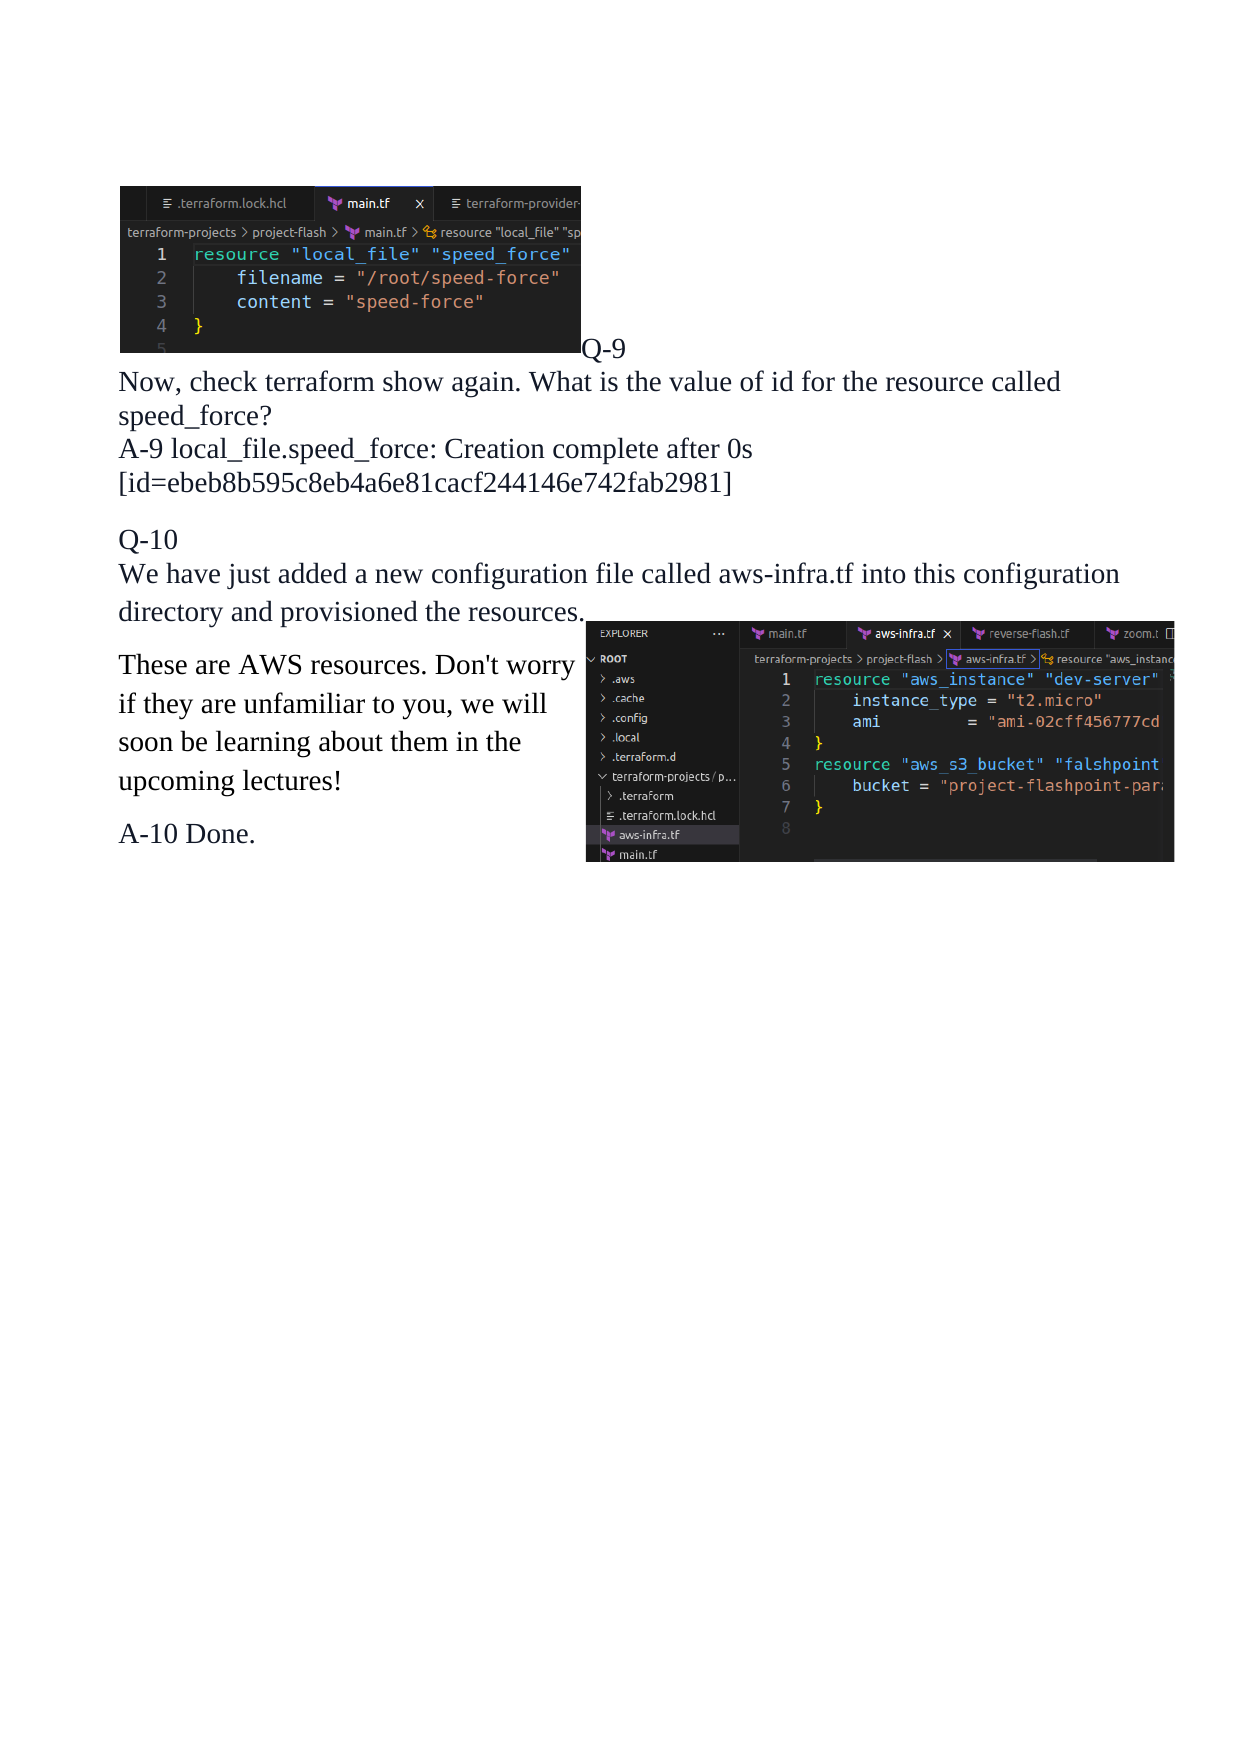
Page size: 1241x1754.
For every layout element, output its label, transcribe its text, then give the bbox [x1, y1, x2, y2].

text Q-9 [118, 331, 1122, 364]
text A-10 Done. [118, 816, 877, 850]
text We have just added a new configuration file called aws-infra.tf into this configuration directory and provisioned the resources. [118, 556, 1122, 628]
picture [447, 185, 581, 353]
text Q-10 [118, 522, 1122, 556]
text A-9 local_file.speed_force: Creation complete after 0s [id=ebeb8b595c8eb4a6e81cacf244146e742fab2981] [118, 432, 1122, 499]
text Now, check terraform show again. What is the value of id for the resource called speed_force? [118, 364, 1122, 432]
picture [877, 621, 1175, 862]
text These are AWS resources. Don't worry if they are unfamiliar to you, we will soon be learning about them in the upcoming lectures! [118, 647, 877, 797]
